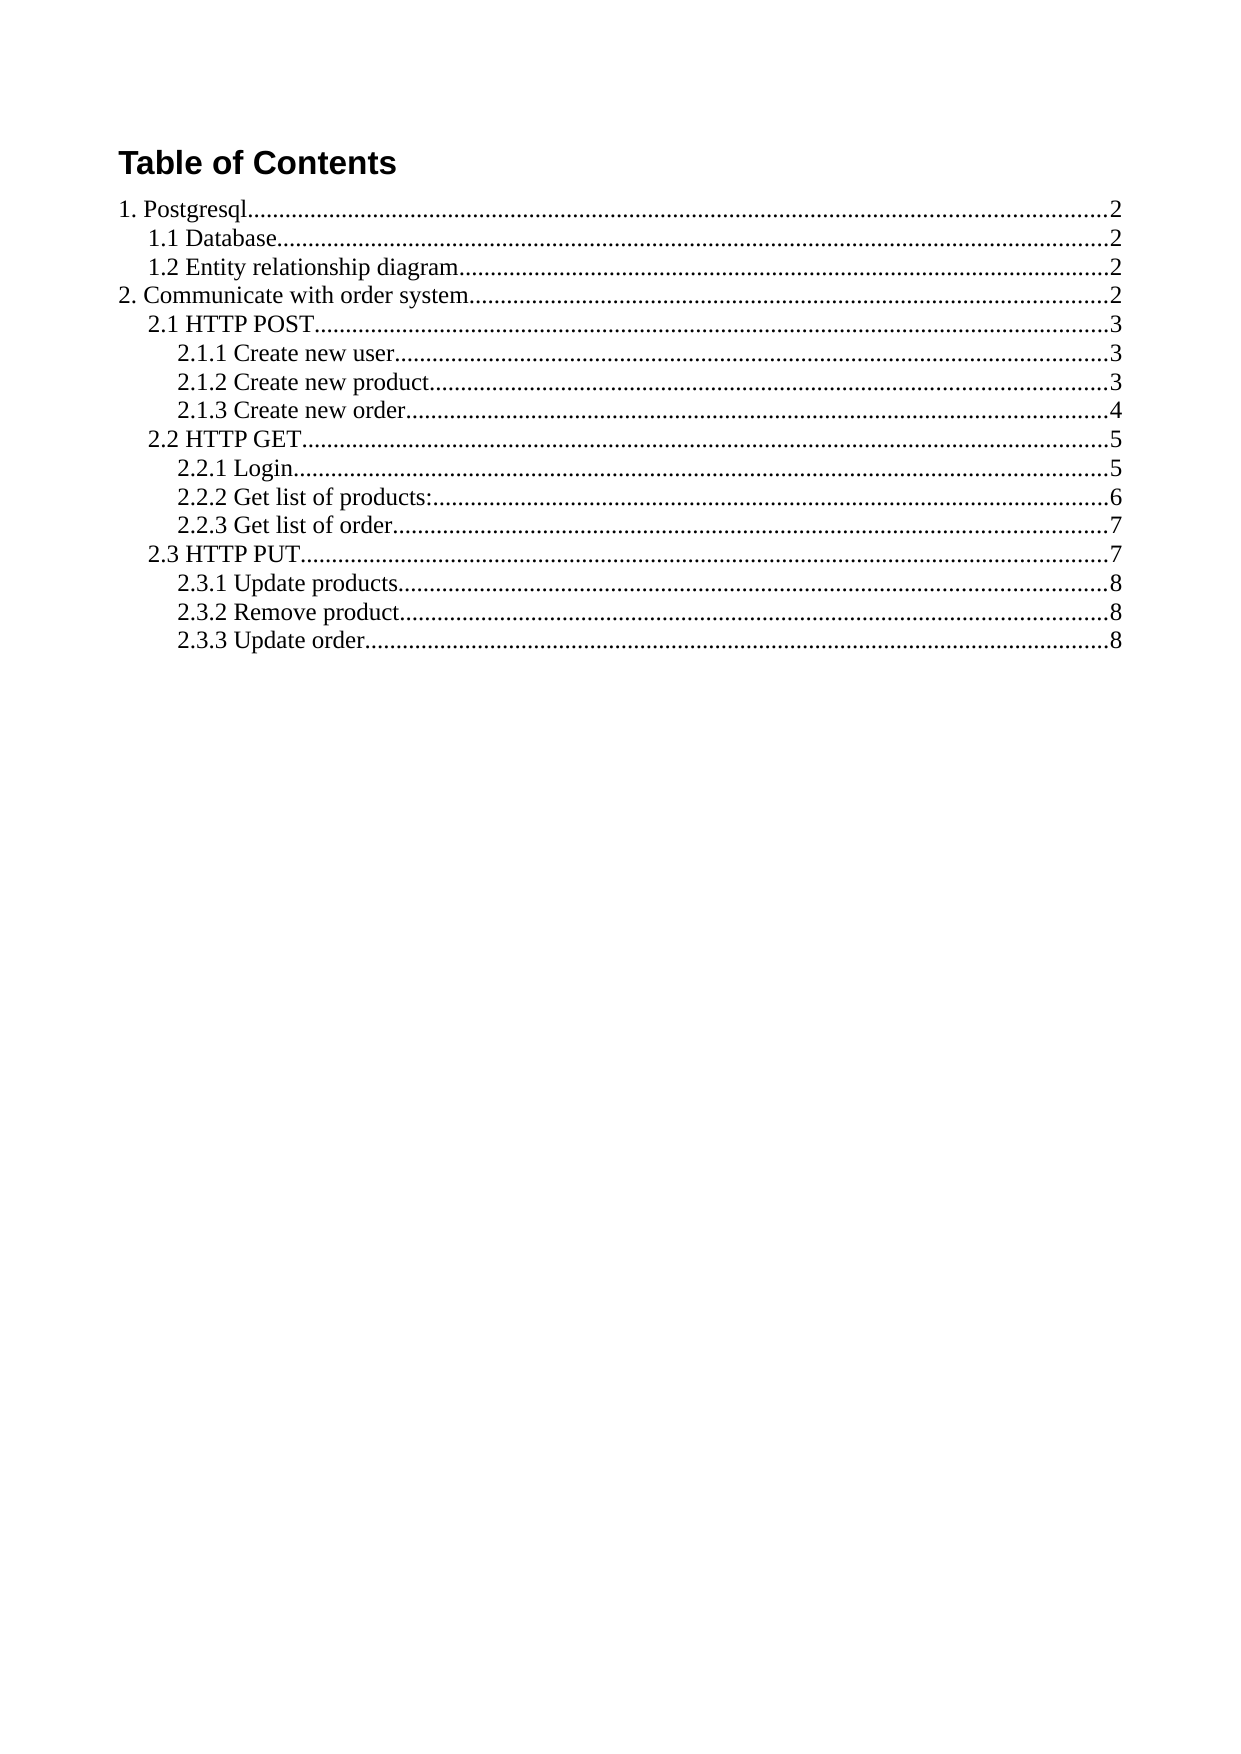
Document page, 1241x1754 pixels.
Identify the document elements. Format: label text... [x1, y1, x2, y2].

text 1.2 Entity relationship diagram 2 [148, 252, 1122, 280]
text 2.3.2 Remove product 8 [177, 597, 1122, 625]
text 1. Postgresql 2 [118, 194, 1122, 223]
text 2.1 HTTP POST 3 [148, 309, 1122, 338]
text 2.3.3 Update order 8 [177, 625, 1122, 654]
text 2.2.3 Get list of order 7 [177, 510, 1122, 539]
text 2.1.1 Create new user 3 [177, 338, 1122, 367]
text 2.2.1 Login 5 [177, 453, 1122, 482]
text 2.1.3 Create new order 4 [177, 395, 1122, 424]
text 1.1 Database 2 [148, 223, 1122, 252]
text 2.3 HTTP PUT 7 [148, 539, 1122, 568]
text 2.2 HTTP GET 5 [148, 424, 1122, 453]
subtitle Table of Contents [118, 143, 1122, 182]
text 2. Communicate with order system 2 [118, 280, 1122, 309]
text 2.2.2 Get list of products: 6 [177, 482, 1122, 510]
text 2.3.1 Update products 8 [177, 568, 1122, 597]
text 2.1.2 Create new product 3 [177, 367, 1122, 395]
